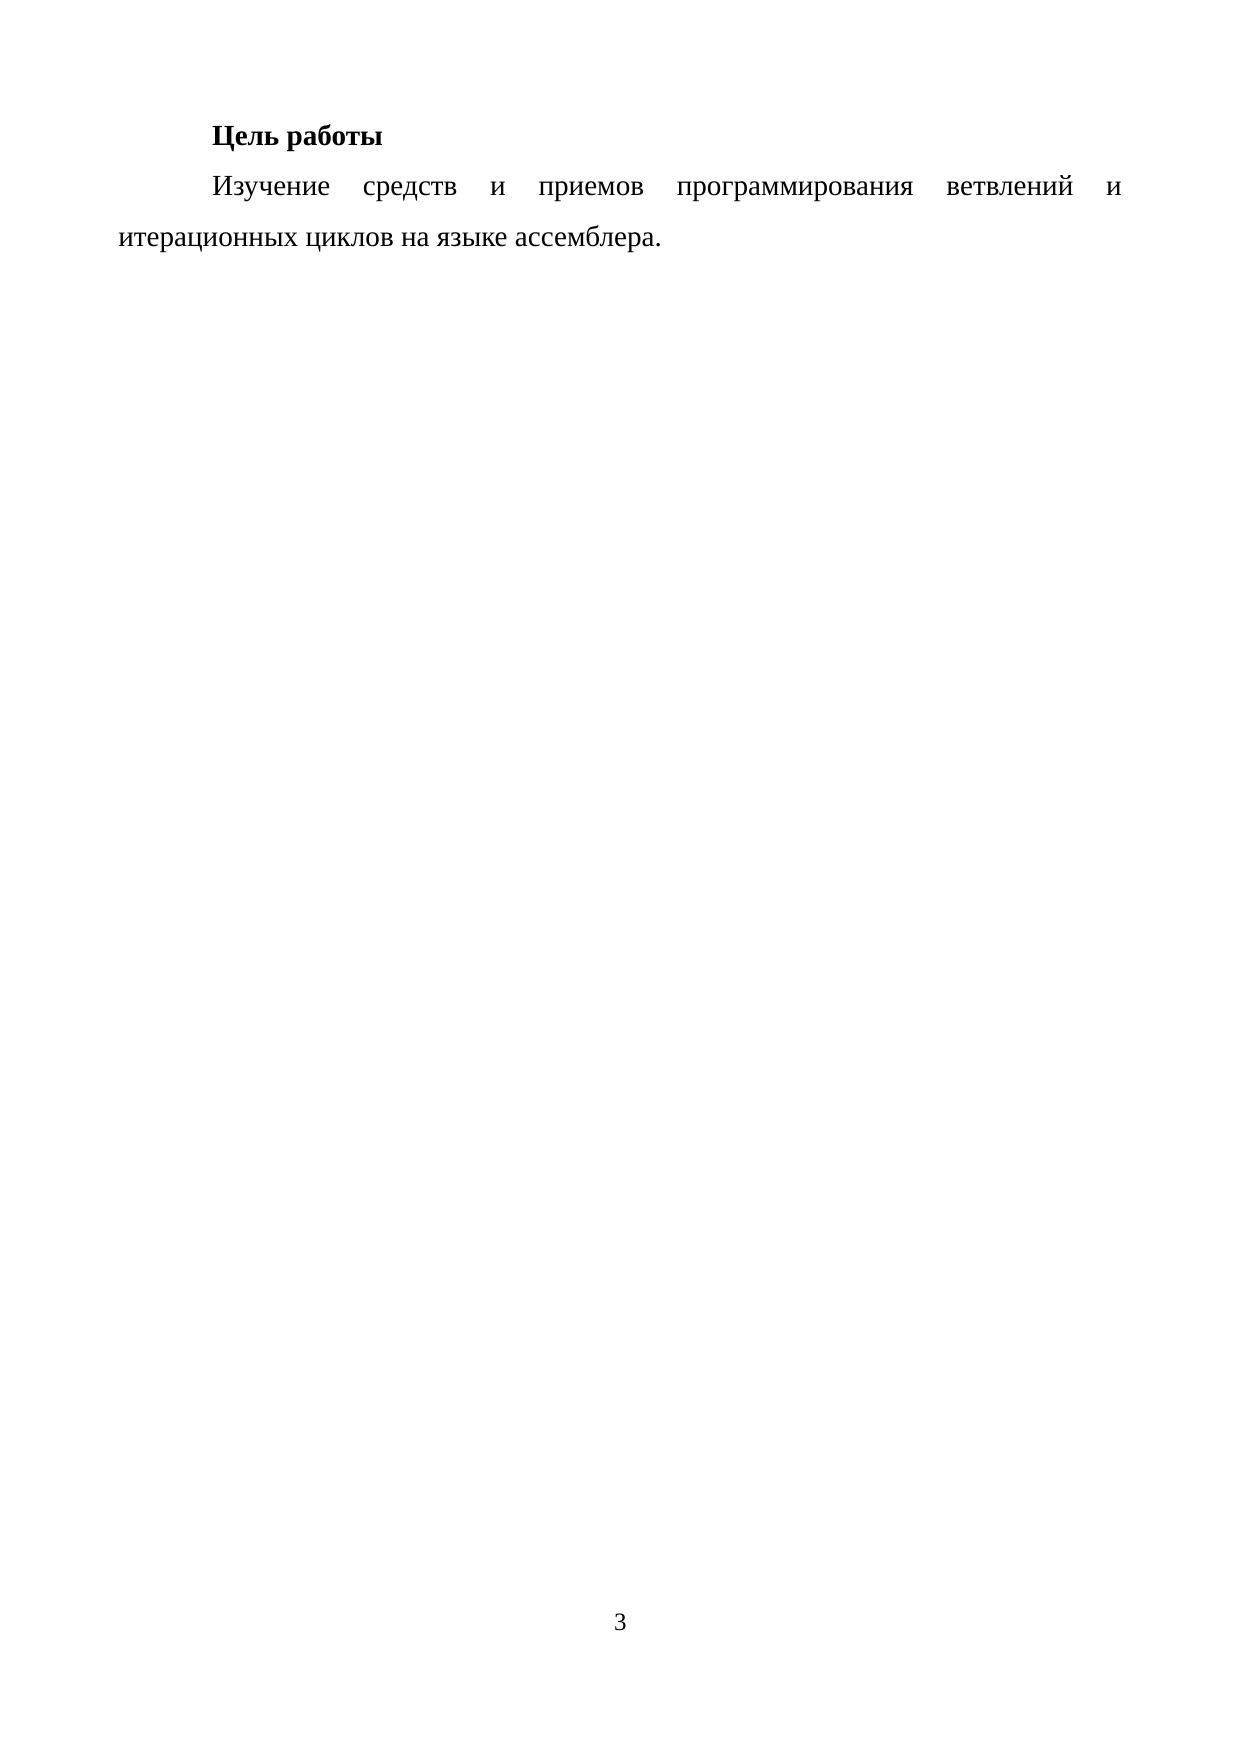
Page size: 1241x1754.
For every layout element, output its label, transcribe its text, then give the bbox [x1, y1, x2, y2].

subtitle Цель работы [118, 118, 1122, 152]
text Изучение средств и приемов программирования ветвлений и итерационных циклов на языке ассемблера. [118, 168, 1122, 252]
